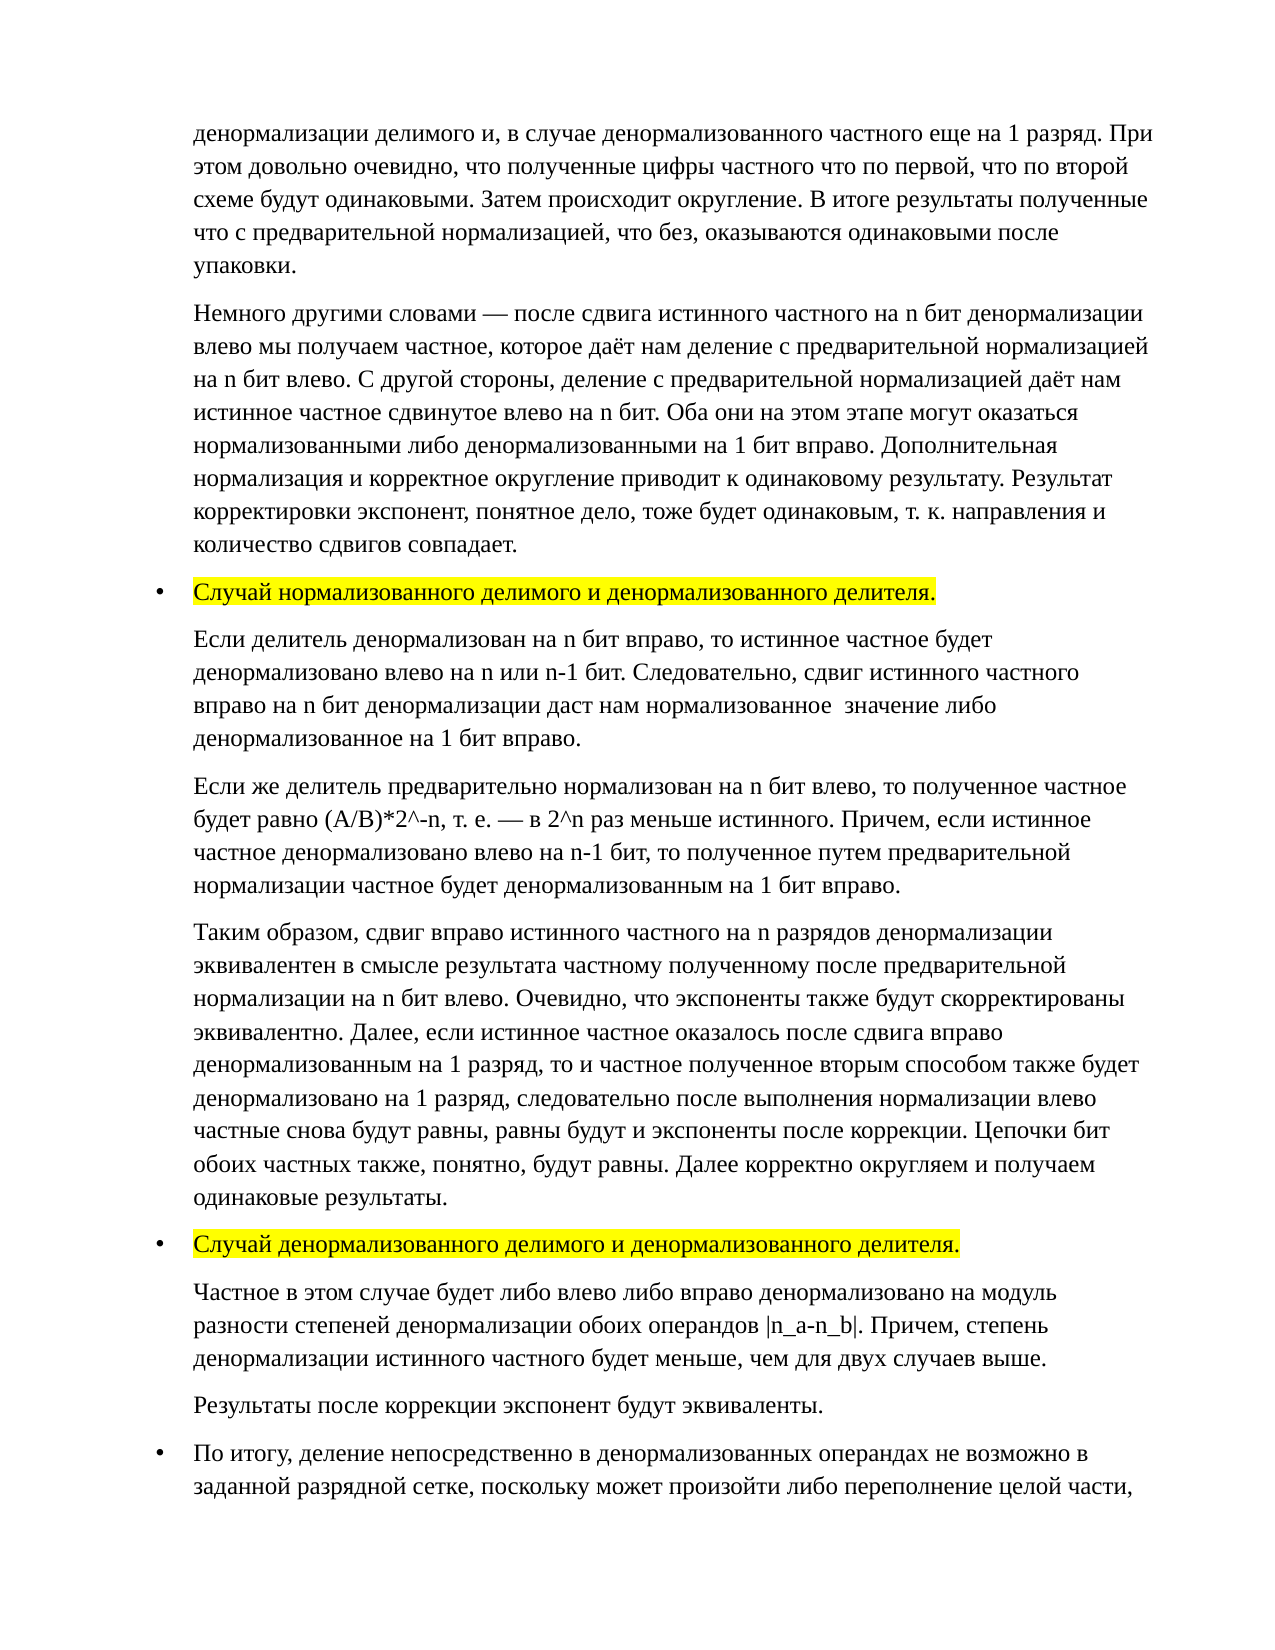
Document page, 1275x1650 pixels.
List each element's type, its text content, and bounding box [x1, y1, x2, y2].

list По итогу, деление непосредственно в денормализованных операндах не возможно в заданной разрядной сетке, поскольку может произойти либо переполнение целой части, [156, 1438, 1157, 1500]
list Немного другими словами — после сдвига истинного частного на n бит денормализации влево мы получаем частное, которое даёт нам деление с предварительной нормализацией на n бит влево. С другой стороны, деление с предварительной нормализацией даёт нам истинное частное сдвинутое влево на n бит. Оба они на этом этапе могут оказаться нормализованными либо денормализованными на 1 бит вправо. Дополнительная нормализация и корректное округление приводит к одинаковому результату. Результат корректировки экспонент, понятное дело, тоже будет одинаковым, т. к. направления и количество сдвигов совпадает. [156, 298, 1157, 558]
list Таким образом, сдвиг вправо истинного частного на n разрядов денормализации эквивалентен в смысле результата частному полученному после предварительной нормализации на n бит влево. Очевидно, что экспоненты также будут скорректированы эквивалентно. Далее, если истинное частное оказалось после сдвига вправо денормализованным на 1 разряд, то и частное полученное вторым способом также будет денормализовано на 1 разряд, следовательно после выполнения нормализации влево частные снова будут равны, равны будут и экспоненты после коррекции. Цепочки бит обоих частных также, понятно, будут равны. Далее корректно округляем и получаем одинаковые результаты. [156, 917, 1157, 1210]
list Частное в этом случае будет либо влево либо вправо денормализовано на модуль разности степеней денормализации обоих операндов |n_a-n_b|. Причем, степень денормализации истинного частного будет меньше, чем для двух случаев выше. [156, 1277, 1157, 1372]
list Случай денормализованного делимого и денормализованного делителя. [156, 1229, 1157, 1258]
list Если же делитель предварительно нормализован на n бит влево, то полученное частное будет равно (A/B)*2^-n, т. е. — в 2^n раз меньше истинного. Причем, если истинное частное денормализовано влево на n-1 бит, то полученное путем предварительной нормализации частное будет денормализованным на 1 бит вправо. [156, 771, 1157, 899]
list Результаты после коррекции экспонент будут эквиваленты. [156, 1391, 1157, 1419]
list денормализации делимого и, в случае денормализованного частного еще на 1 разряд. При этом довольно очевидно, что полученные цифры частного что по первой, что по второй схеме будут одинаковыми. Затем происходит округление. В итоге результаты полученные что с предварительной нормализацией, что без, оказываются одинаковыми после упаковки. [156, 118, 1157, 279]
list Если делитель денормализован на n бит вправо, то истинное частное будет денормализовано влево на n или n-1 бит. Следовательно, сдвиг истинного частного вправо на n бит денормализации даст нам нормализованное значение либо денормализованное на 1 бит вправо. [156, 624, 1157, 752]
list Случай нормализованного делимого и денормализованного делителя. [156, 577, 1157, 605]
